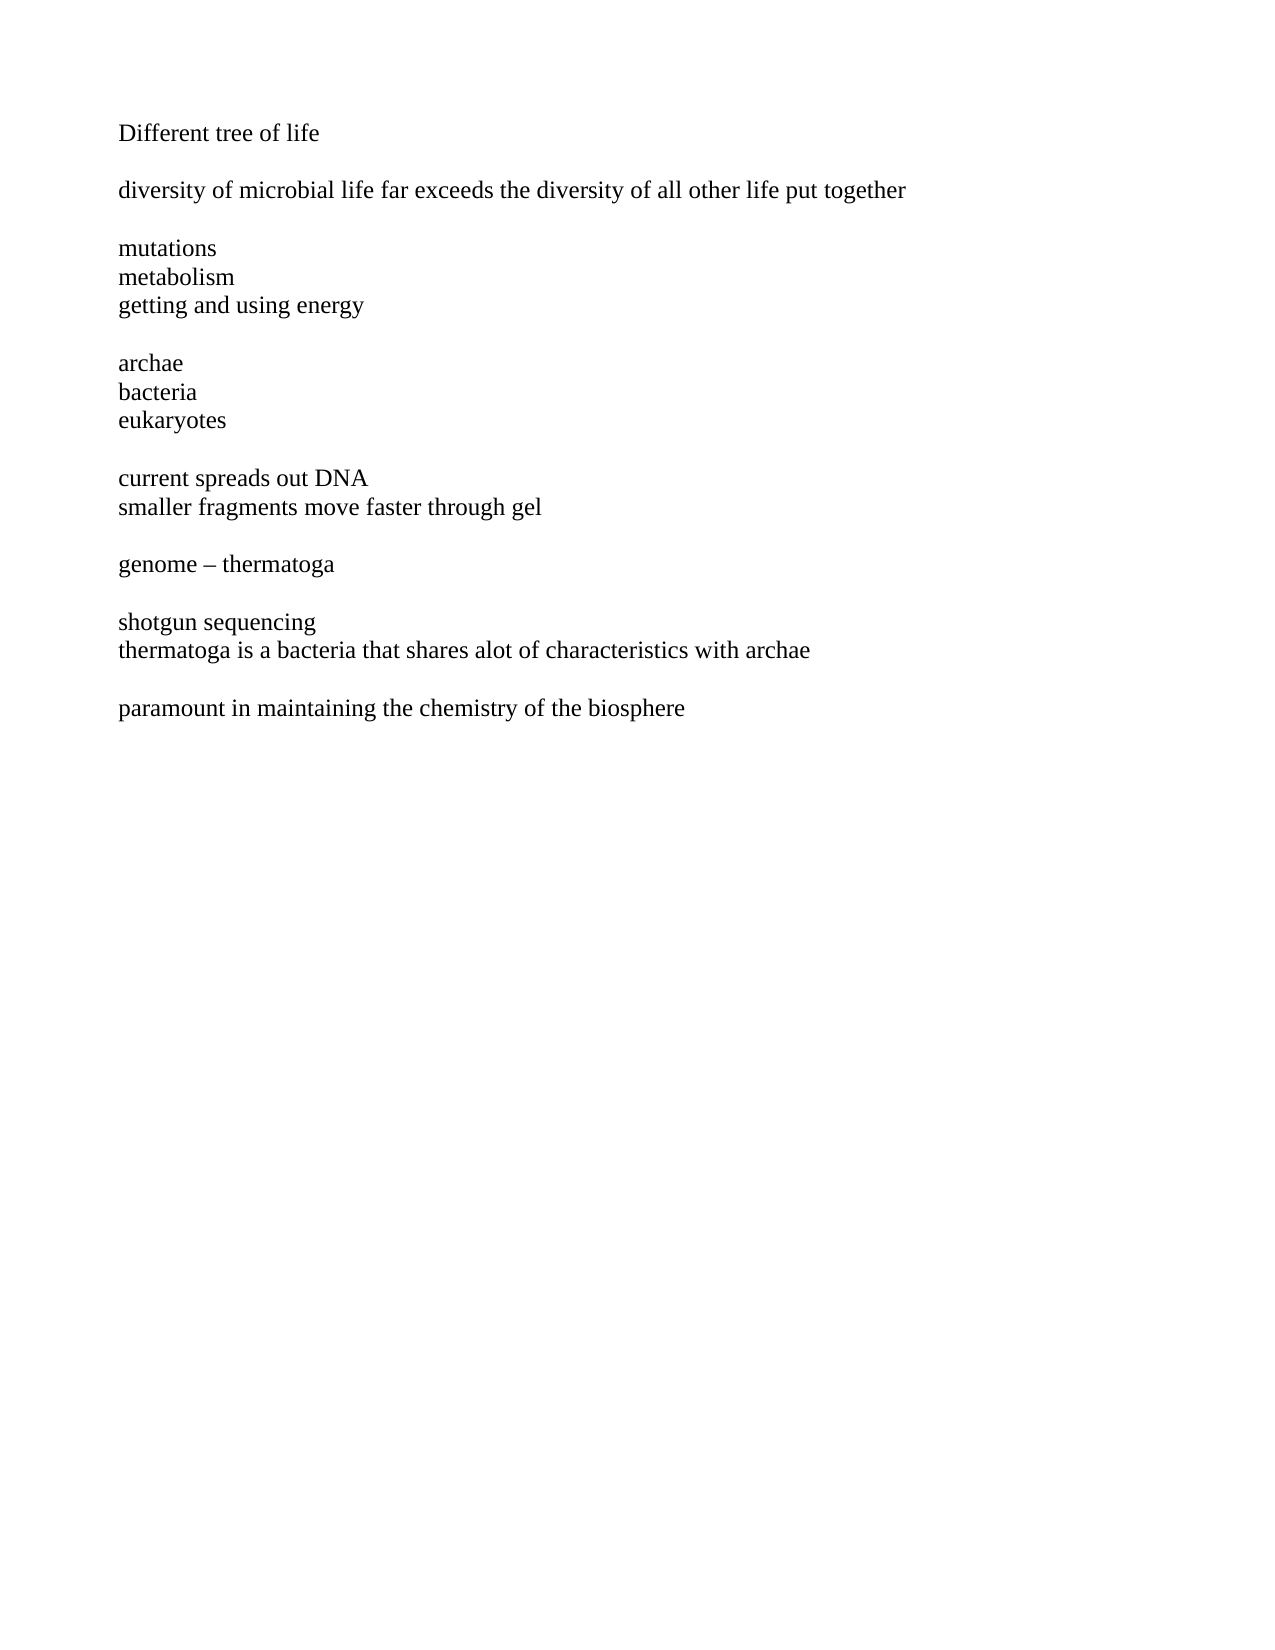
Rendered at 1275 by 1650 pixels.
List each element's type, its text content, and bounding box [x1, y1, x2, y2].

text mutations [118, 233, 1157, 262]
text metabolism [118, 262, 1157, 291]
text current spreads out DNA [118, 463, 1157, 492]
text Different tree of life [118, 118, 1157, 147]
text thermatoga is a bacteria that shares alot of characteristics with archae [118, 636, 1157, 664]
text smaller fragments move faster through gel [118, 492, 1157, 521]
text bacteria [118, 377, 1157, 406]
text getting and using energy [118, 291, 1157, 319]
text genome – thermatoga [118, 549, 1157, 578]
text diversity of microbial life far exceeds the diversity of all other life put together [118, 176, 1157, 204]
text shotgun sequencing [118, 607, 1157, 636]
text paramount in maintaining the chemistry of the biosphere [118, 693, 1157, 722]
text archae [118, 348, 1157, 377]
text eukaryotes [118, 406, 1157, 434]
